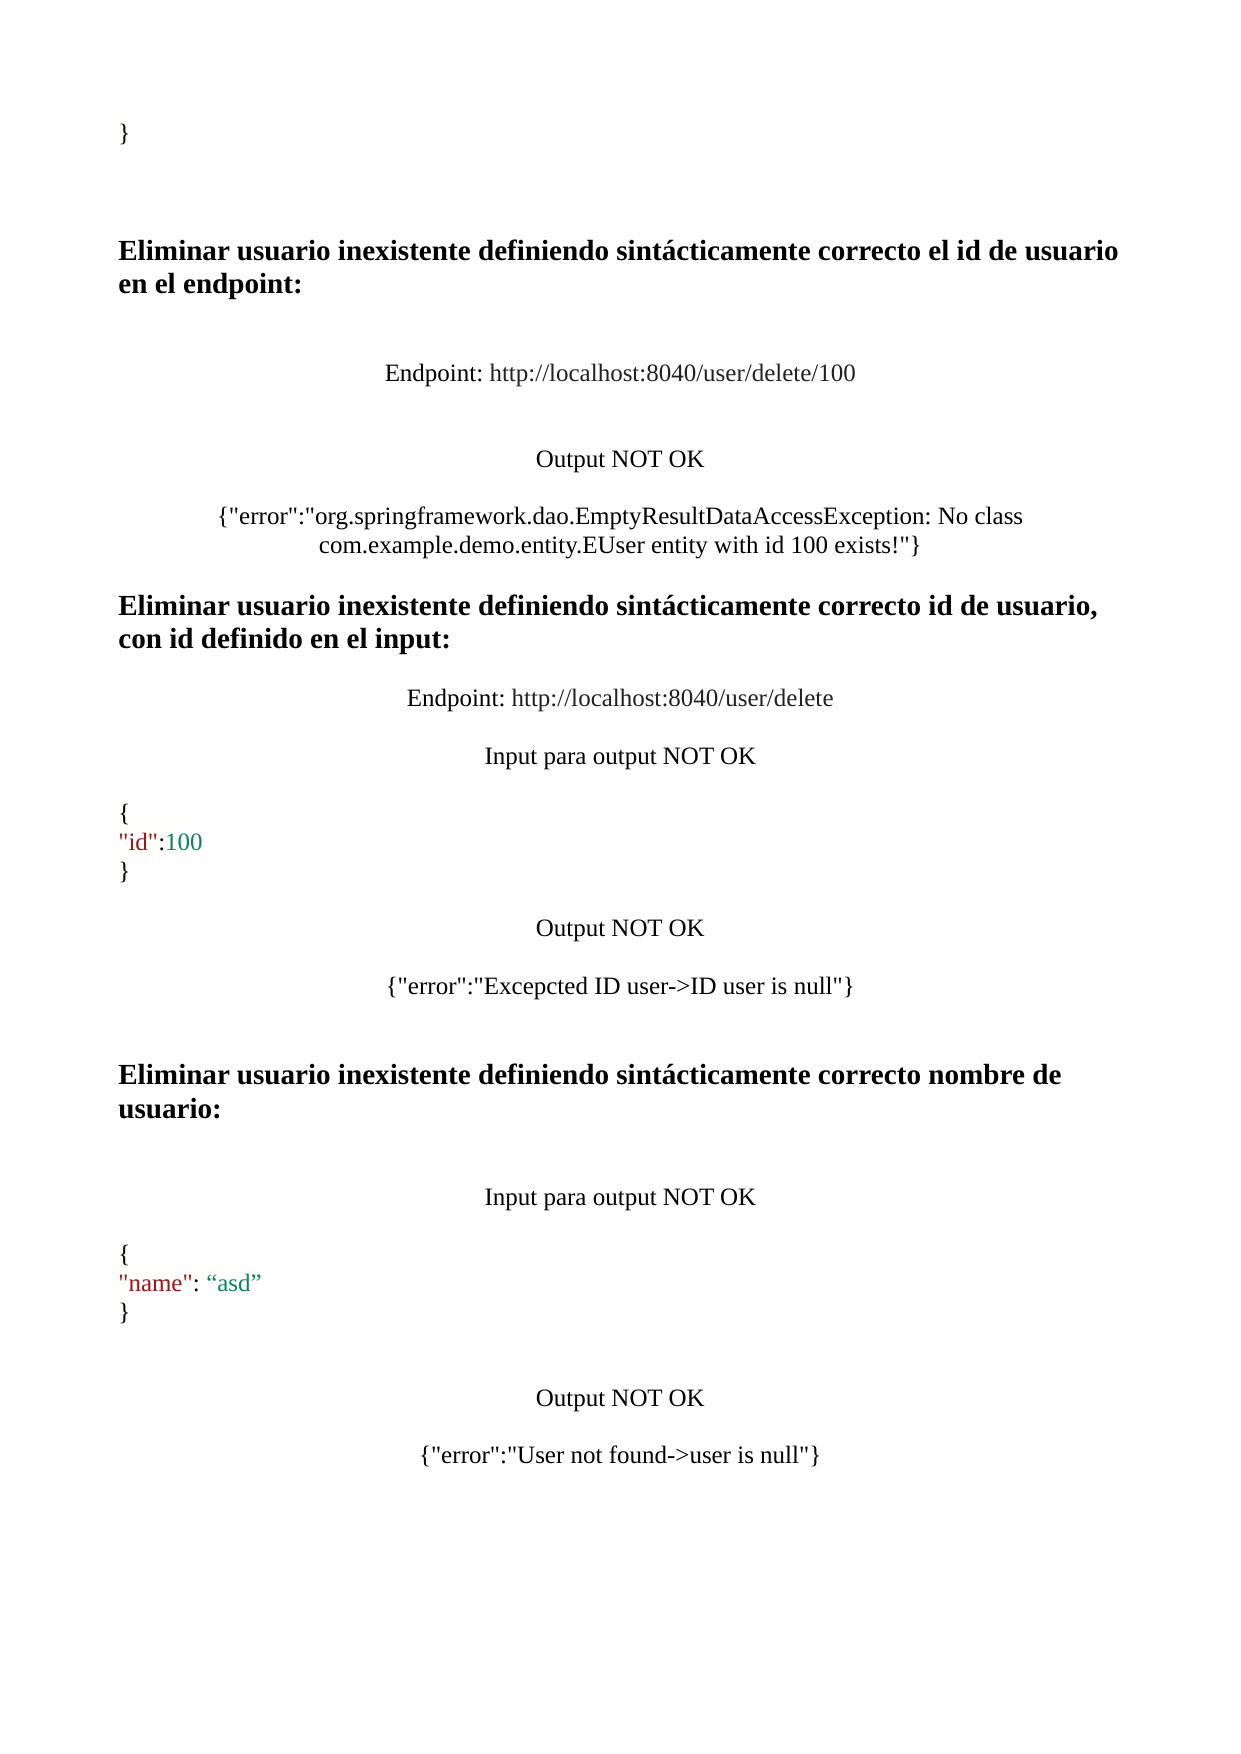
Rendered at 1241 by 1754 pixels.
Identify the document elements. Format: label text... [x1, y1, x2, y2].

text {"error":"Excepcted ID user->ID user is null"} [118, 971, 1122, 1000]
text {"error":"org.springframework.dao.EmptyResultDataAccessException: No class com.example.demo.entity.EUser entity with id 100 exists!"} [118, 501, 1122, 559]
text } [118, 118, 1122, 147]
text } [118, 856, 1122, 885]
text { [118, 798, 1122, 827]
text Output NOT OK [118, 1383, 1122, 1412]
text Output NOT OK [118, 444, 1122, 473]
text "id":100 [118, 827, 1122, 856]
text } [118, 1297, 1122, 1326]
text Input para output NOT OK [118, 741, 1122, 770]
text Eliminar usuario inexistente definiendo sintácticamente correcto nombre de usuario: [118, 1057, 1122, 1124]
text {"error":"User not found->user is null"} [118, 1441, 1122, 1469]
text Endpoint: http://localhost:8040/user/delete/100 [118, 358, 1122, 386]
text Output NOT OK [118, 913, 1122, 942]
text "name": “asd” [118, 1268, 1122, 1297]
text Eliminar usuario inexistente definiendo sintácticamente correcto el id de usuario en el endpoint: [118, 233, 1122, 300]
text { [118, 1239, 1122, 1268]
text Input para output NOT OK [118, 1182, 1122, 1211]
text Eliminar usuario inexistente definiendo sintácticamente correcto id de usuario, con id definido en el input: [118, 588, 1122, 655]
text Endpoint: http://localhost:8040/user/delete [118, 683, 1122, 712]
